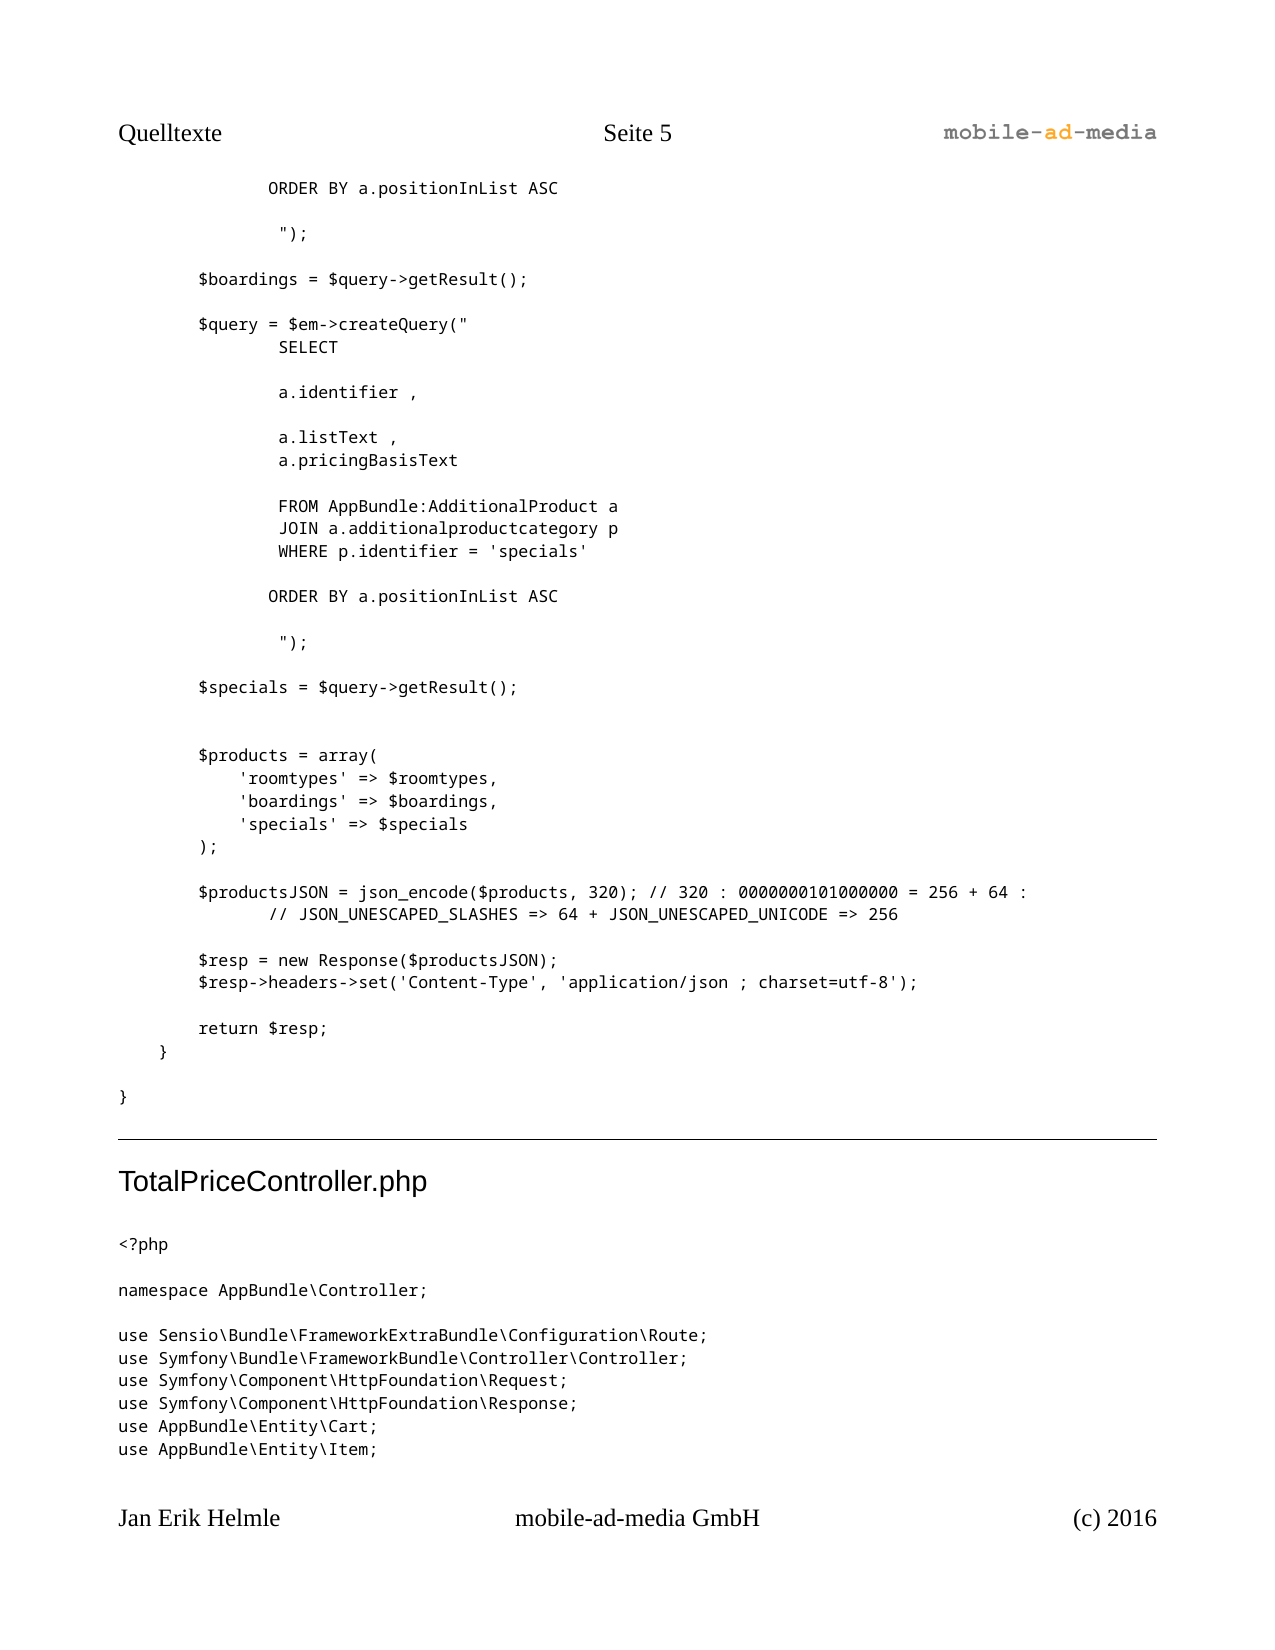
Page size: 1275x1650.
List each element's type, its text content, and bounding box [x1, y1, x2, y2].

text $query = $em->createQuery(" [118, 313, 1157, 335]
text JOIN a.additionalproductcategory p [118, 517, 1157, 540]
text 'specials' => $specials [118, 812, 1157, 835]
text namespace AppBundle\Controller; [118, 1278, 1157, 1301]
text FROM AppBundle:AdditionalProduct a [118, 494, 1157, 517]
text $productsJSON = json_encode($products, 320); // 320 : 0000000101000000 = 256 + 64 : // JSON_UNESCAPED_SLASHES => 64 + JSON_UNESCAPED_UNICODE => 256 [118, 880, 1157, 926]
text SELECT [118, 335, 1157, 358]
text WHERE p.identifier = 'specials' [118, 540, 1157, 562]
text a.pricingBasisText [118, 449, 1157, 472]
text $products = array( [118, 744, 1157, 767]
text a.listText , [118, 426, 1157, 449]
text $resp->headers->set('Content-Type', 'application/json ; charset=utf-8'); [118, 971, 1157, 994]
picture [943, 118, 1157, 145]
text use Symfony\Bundle\FrameworkBundle\Controller\Controller; [118, 1346, 1157, 1369]
text return $resp; [118, 1017, 1157, 1039]
text use Symfony\Component\HttpFoundation\Response; [118, 1392, 1157, 1414]
text use Symfony\Component\HttpFoundation\Request; [118, 1369, 1157, 1392]
text $boardings = $query->getResult(); [118, 267, 1157, 290]
text use AppBundle\Entity\Item; [118, 1437, 1157, 1460]
text $resp = new Response($productsJSON); [118, 948, 1157, 971]
text "); [118, 222, 1157, 244]
text 'roomtypes' => $roomtypes, [118, 767, 1157, 789]
text use AppBundle\Entity\Cart; [118, 1414, 1157, 1437]
text a.identifier , [118, 381, 1157, 403]
text 'boardings' => $boardings, [118, 789, 1157, 812]
text $specials = $query->getResult(); [118, 676, 1157, 699]
text ORDER BY a.positionInList ASC [118, 585, 1157, 608]
text ); [118, 835, 1157, 858]
text "); [118, 631, 1157, 653]
text ORDER BY a.positionInList ASC [118, 176, 1157, 199]
subtitle TotalPriceController.php [118, 1164, 1157, 1197]
text } [118, 1085, 1157, 1107]
text <?php [118, 1233, 1157, 1255]
text use Sensio\Bundle\FrameworkExtraBundle\Configuration\Route; [118, 1323, 1157, 1346]
text } [118, 1039, 1157, 1062]
